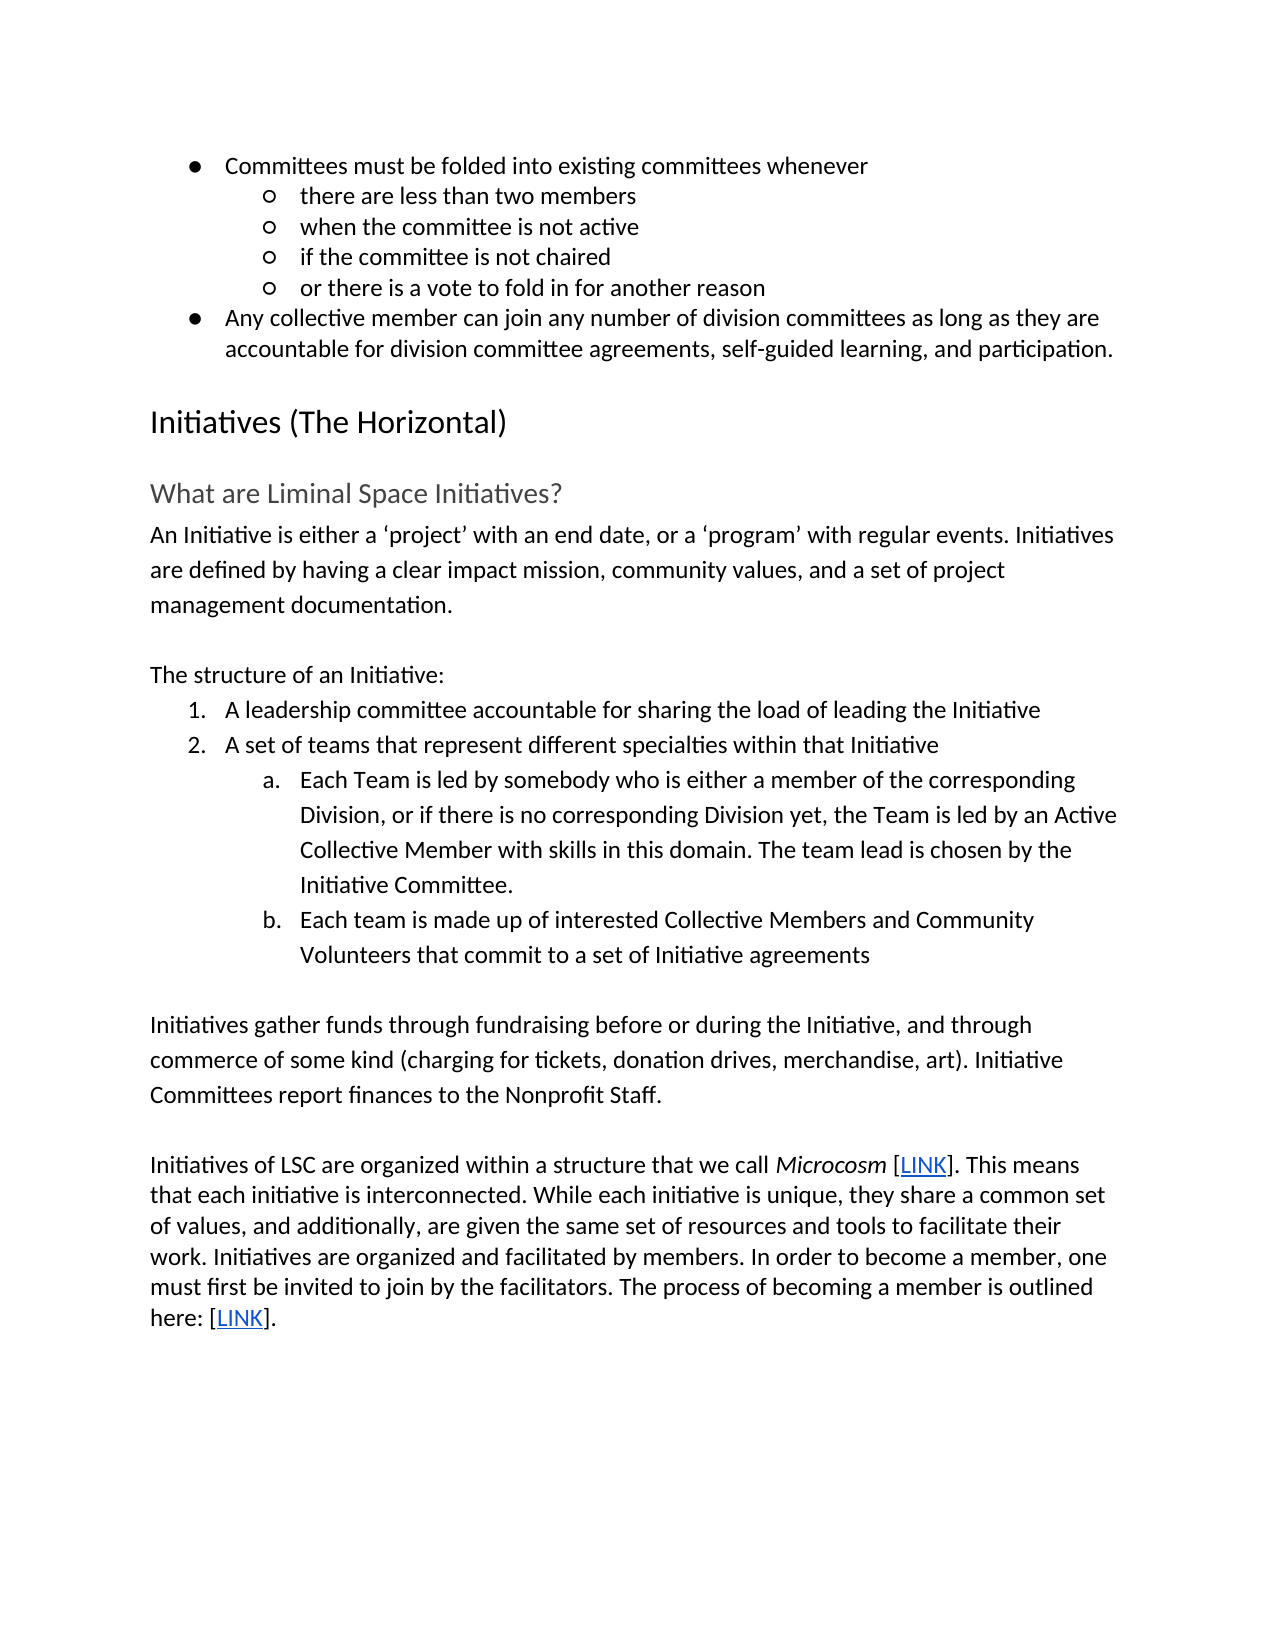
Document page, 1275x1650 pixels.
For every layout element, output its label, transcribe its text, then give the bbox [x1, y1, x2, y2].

text An Initiative is either a ‘project’ with an end date, or a ‘program’ with regular events. Initiatives are defined by having a clear impact mission, community values, and a set of project management documentation. [150, 519, 1125, 620]
list Any collective member can join any number of division committees as long as they are accountable for division committee agreements, self-guided learning, and participation. [187, 303, 1125, 364]
text Initiatives gather funds through fundraising before or during the Initiative, and through commerce of some kind (charging for tickets, donation drives, merchandise, art). Initiative Committees report finances to the Nonprofit Staff. [150, 1009, 1125, 1110]
list when the committee is not active [262, 211, 1125, 242]
subtitle What are Liminal Space Initiatives? [150, 475, 1125, 511]
text Initiatives of LSC are organized within a structure that we call Microcosm [LINK]. This means that each initiative is interconnected. While each initiative is unique, they share a common set of values, and additionally, are given the same set of resources and tools to facilitate their work. Initiatives are organized and facilitated by members. In order to become a member, one must first be invited to join by the facilitators. The process of becoming a member is outlined here: [LINK]. [150, 1149, 1125, 1332]
text The structure of an Initiative: [150, 659, 1125, 690]
list Each team is made up of interested Collective Members and Community Volunteers that commit to a set of Initiative agreements [262, 904, 1125, 970]
list A leadership committee accountable for sharing the load of leading the Initiative [187, 694, 1125, 725]
list or there is a vote to fold in for another reason [262, 272, 1125, 303]
list Each Team is led by somebody who is either a member of the corresponding Division, or if there is no corresponding Division yet, the Team is led by an Active Collective Member with skills in this domain. The team lead is chosen by the Initiative Committee. [262, 764, 1125, 900]
list Committees must be folded into existing committees whenever [187, 150, 1125, 181]
subtitle Initiatives (The Horizontal) [150, 401, 1125, 442]
list there are less than two members [262, 181, 1125, 211]
list if the committee is not chaired [262, 242, 1125, 272]
list A set of teams that represent different specialties within that Initiative [187, 729, 1125, 760]
